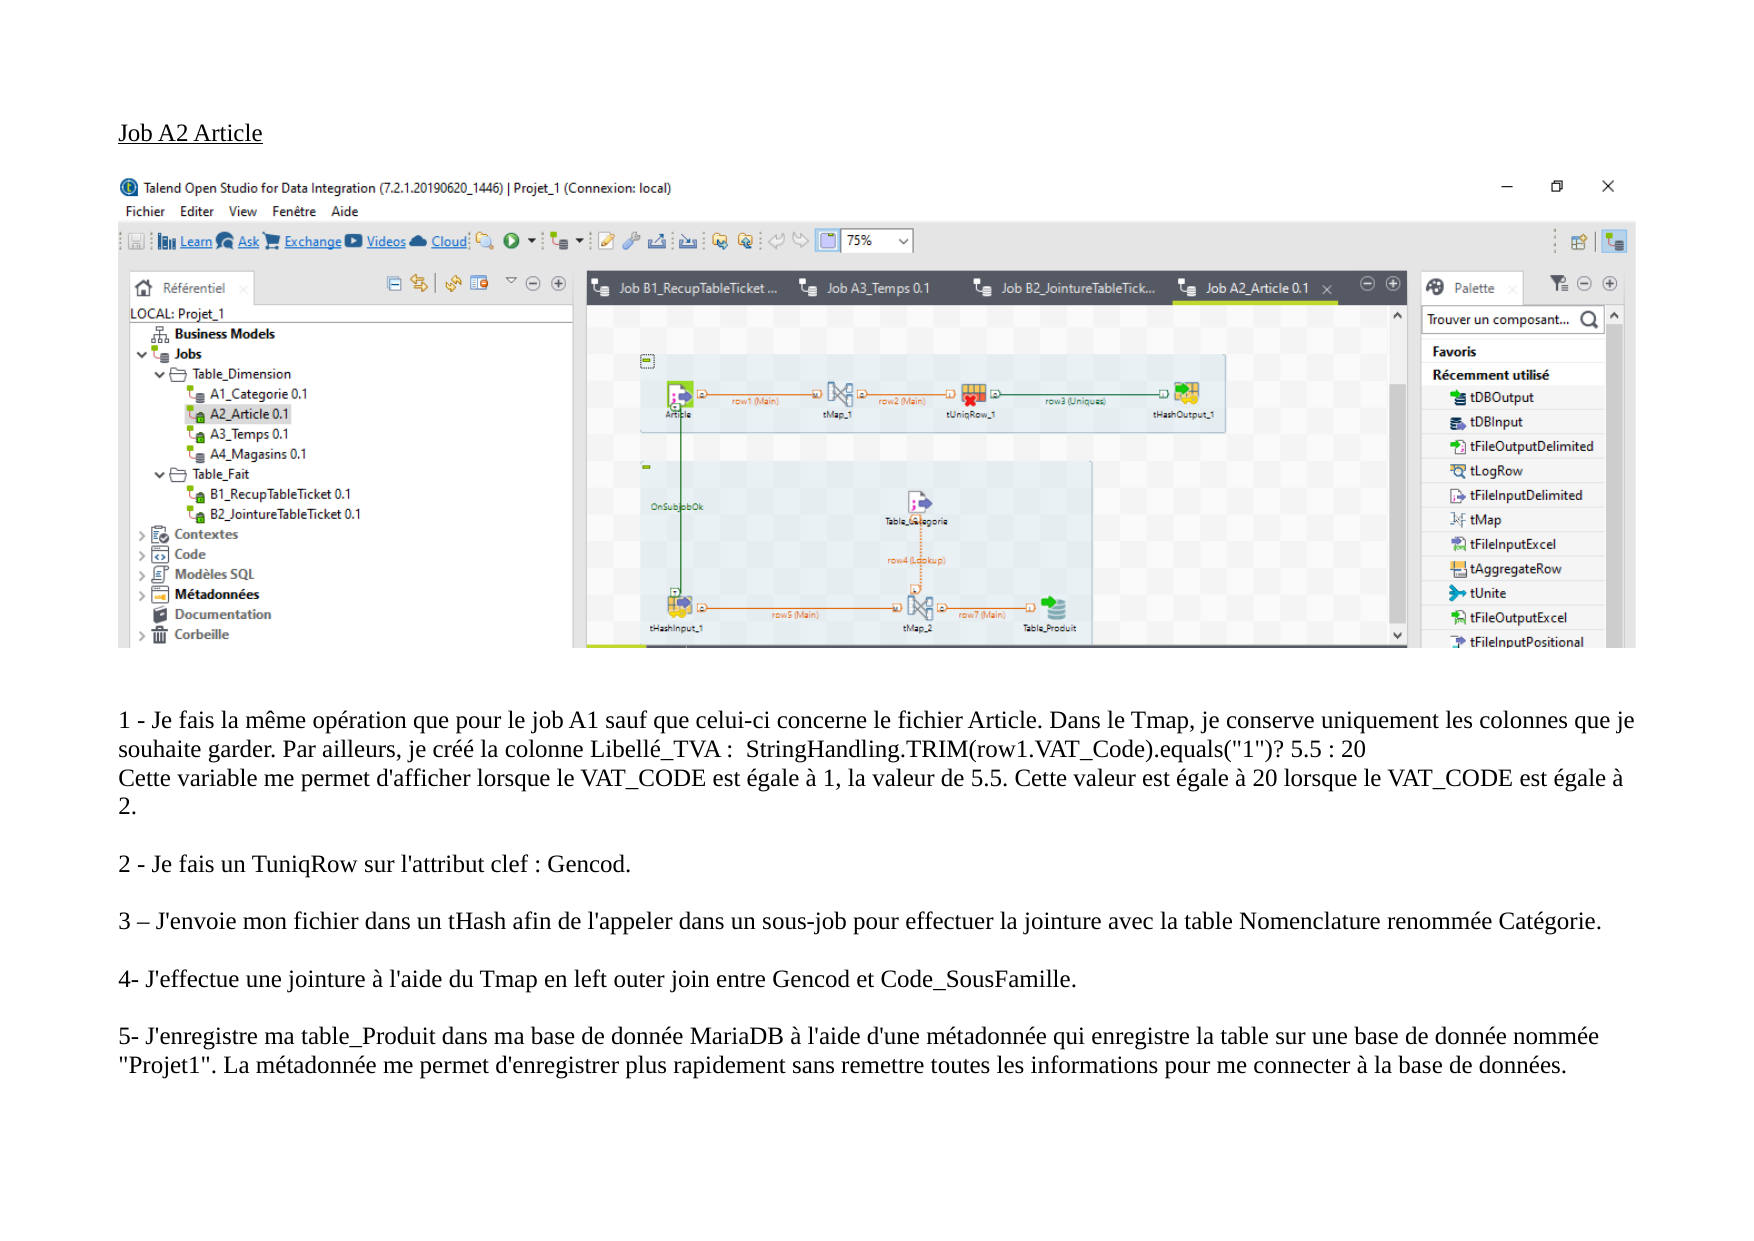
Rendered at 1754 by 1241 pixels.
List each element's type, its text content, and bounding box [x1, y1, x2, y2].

text 5- J'enregistre ma table_Produit dans ma base de donnée MariaDB à l'aide d'une métadonnée qui enregistre la table sur une base de donnée nommée "Projet1". La métadonnée me permet d'enregistrer plus rapidement sans remettre toutes les informations pour me connecter à la base de données. [118, 1021, 1636, 1079]
text 3 – J'envoie mon fichier dans un tHash afin de l'appeler dans un sous-job pour effectuer la jointure avec la table Nomenclature renommée Catégorie. [118, 906, 1636, 935]
text 1 - Je fais la même opération que pour le job A1 sauf que celui-ci concerne le fichier Article. Dans le Tmap, je conserve uniquement les colonnes que je souhaite garder. Par ailleurs, je créé la colonne Libellé_TVA : StringHandling.TRIM(row1.VAT_Code).equals("1")? 5.5 : 20 [118, 705, 1636, 763]
text 2 - Je fais un TuniqRow sur l'attribut clef : Gencod. [118, 849, 1636, 878]
text Cette variable me permet d'afficher lorsque le VAT_CODE est égale à 1, la valeur de 5.5. Cette valeur est égale à 20 lorsque le VAT_CODE est égale à 2. [118, 763, 1636, 820]
text 4- J'effectue une jointure à l'aide du Tmap en left outer join entre Gencod et Code_SousFamille. [118, 964, 1636, 993]
text Job A2 Article [118, 118, 1636, 147]
picture [118, 175, 1636, 648]
